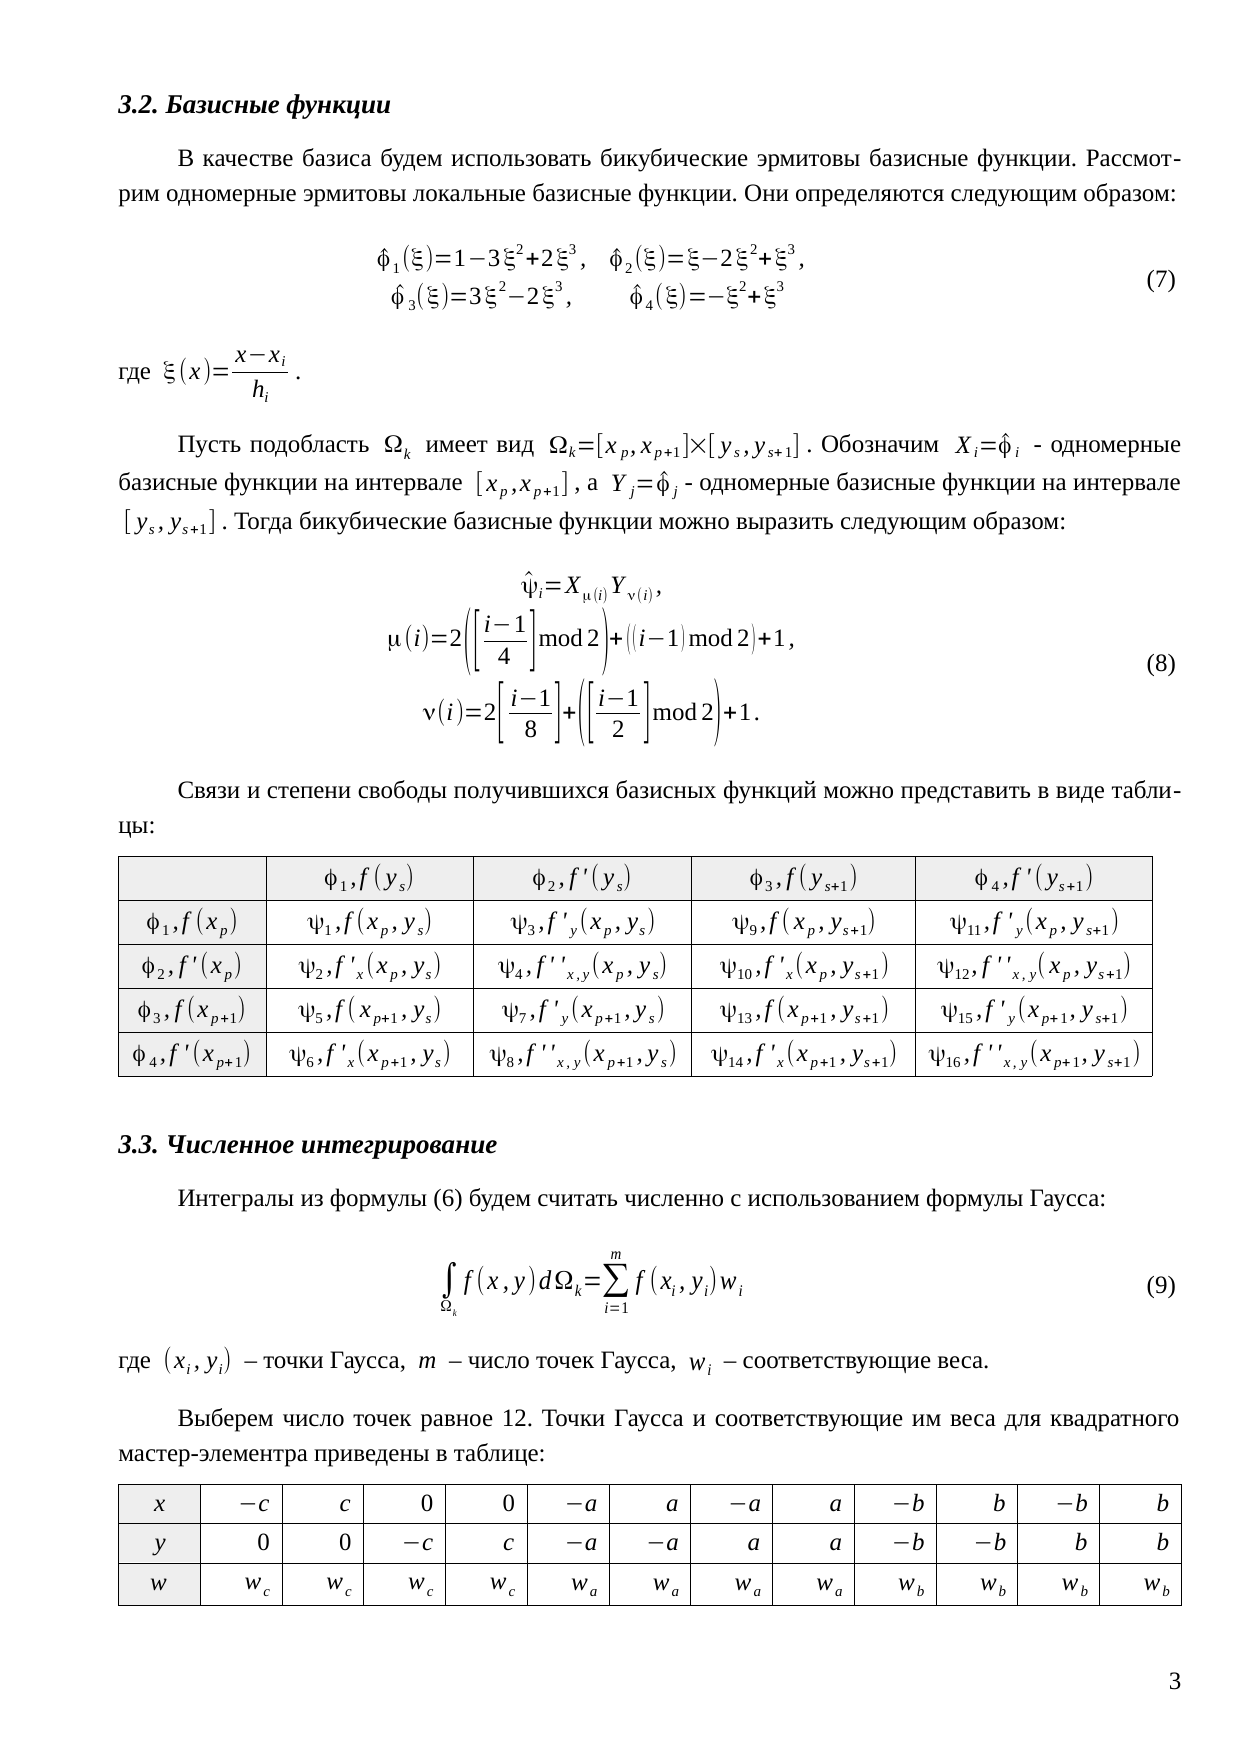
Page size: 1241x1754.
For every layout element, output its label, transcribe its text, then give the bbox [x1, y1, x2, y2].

table_cell [773, 1564, 854, 1605]
table_header [1100, 1485, 1181, 1523]
text Интегралы из формулы (6) будем считать численно с использованием формулы Гаусса: [118, 1183, 1181, 1212]
table_cell [691, 1524, 772, 1562]
table_cell [119, 1524, 200, 1562]
table_header [118, 556, 1063, 769]
table_cell [119, 945, 266, 988]
table_cell [916, 901, 1152, 944]
table_cell [610, 1564, 690, 1605]
table_cell [916, 945, 1152, 988]
table_cell [267, 945, 473, 988]
table_header [916, 857, 1152, 900]
table_header [118, 224, 1063, 333]
table_cell [446, 1524, 527, 1562]
table_cell [364, 1524, 445, 1562]
table_cell [201, 1564, 282, 1605]
table_cell [692, 945, 915, 988]
table_cell [119, 1564, 200, 1605]
table_cell [937, 1564, 1017, 1605]
table_header [364, 1485, 445, 1523]
table_cell [364, 1564, 445, 1605]
table_cell [916, 1033, 1152, 1076]
table_header (9) [1063, 1230, 1181, 1339]
table_cell [692, 1033, 915, 1076]
table_cell [610, 1524, 690, 1562]
table_header [692, 857, 915, 900]
table_cell [474, 901, 691, 944]
table_cell [201, 1524, 282, 1562]
table_header (8) [1063, 556, 1181, 769]
table_cell [119, 1033, 266, 1076]
table_cell [528, 1564, 609, 1605]
table_header [474, 857, 691, 900]
table_cell [283, 1524, 363, 1562]
table_header [855, 1485, 936, 1523]
table_cell [474, 945, 691, 988]
table_cell [855, 1524, 936, 1562]
table_cell [474, 989, 691, 1032]
table_cell [1018, 1564, 1099, 1605]
table_header [267, 857, 473, 900]
text Пусть подобласть имеет вид . Обозначим - одномерные базисные функции на интервале , а - одномерные базисные функции на интервале . Тогда бикубические базисные функции можно выразить следующим образом: [118, 429, 1181, 538]
table_header [610, 1485, 690, 1523]
text Выберем число точек равное 12. Точки Гаусса и соответствующие им веса для квадратного мастер-элементра приведены в таблице: [118, 1403, 1181, 1467]
table_header (7) [1063, 224, 1181, 333]
table_cell [267, 901, 473, 944]
table_cell [773, 1524, 854, 1562]
table_cell [691, 1564, 772, 1605]
table_header [446, 1485, 527, 1523]
table_header [937, 1485, 1017, 1523]
table_header [119, 1485, 200, 1523]
table_header [773, 1485, 854, 1523]
table_cell [446, 1564, 527, 1605]
table_cell [916, 989, 1152, 1032]
table_cell [692, 989, 915, 1032]
table_cell [855, 1564, 936, 1605]
table_cell [267, 1033, 473, 1076]
subtitle 3.3. Численное интегрирование [118, 1128, 1181, 1159]
table_cell [937, 1524, 1017, 1562]
table_cell [528, 1524, 609, 1562]
table_cell [283, 1564, 363, 1605]
table_header [119, 857, 266, 900]
text где . [118, 339, 1181, 406]
table_cell [267, 989, 473, 1032]
table_header [1018, 1485, 1099, 1523]
table_cell [474, 1033, 691, 1076]
table_cell [119, 989, 266, 1032]
text В качестве базиса будем использовать бикубические эрмитовы базисные функции. Рассмот­рим одномерные эрмитовы локальные базисные функции. Они определяются следующим образом: [118, 143, 1181, 207]
table_cell [119, 901, 266, 944]
table_header [528, 1485, 609, 1523]
table_cell [1018, 1524, 1099, 1562]
table_header [201, 1485, 282, 1523]
text Связи и степени свободы получившихся базисных функций можно представить в виде табли­цы: [118, 775, 1181, 839]
table_header [691, 1485, 772, 1523]
subtitle 3.2. Базисные функции [118, 88, 1181, 120]
text где – точки Гаусса, – число точек Гаусса, – соответствующие веса. [118, 1345, 1181, 1380]
table_header [283, 1485, 363, 1523]
table_cell [1100, 1524, 1181, 1562]
table_cell [692, 901, 915, 944]
table_cell [1100, 1564, 1181, 1605]
table_header [118, 1230, 1063, 1339]
